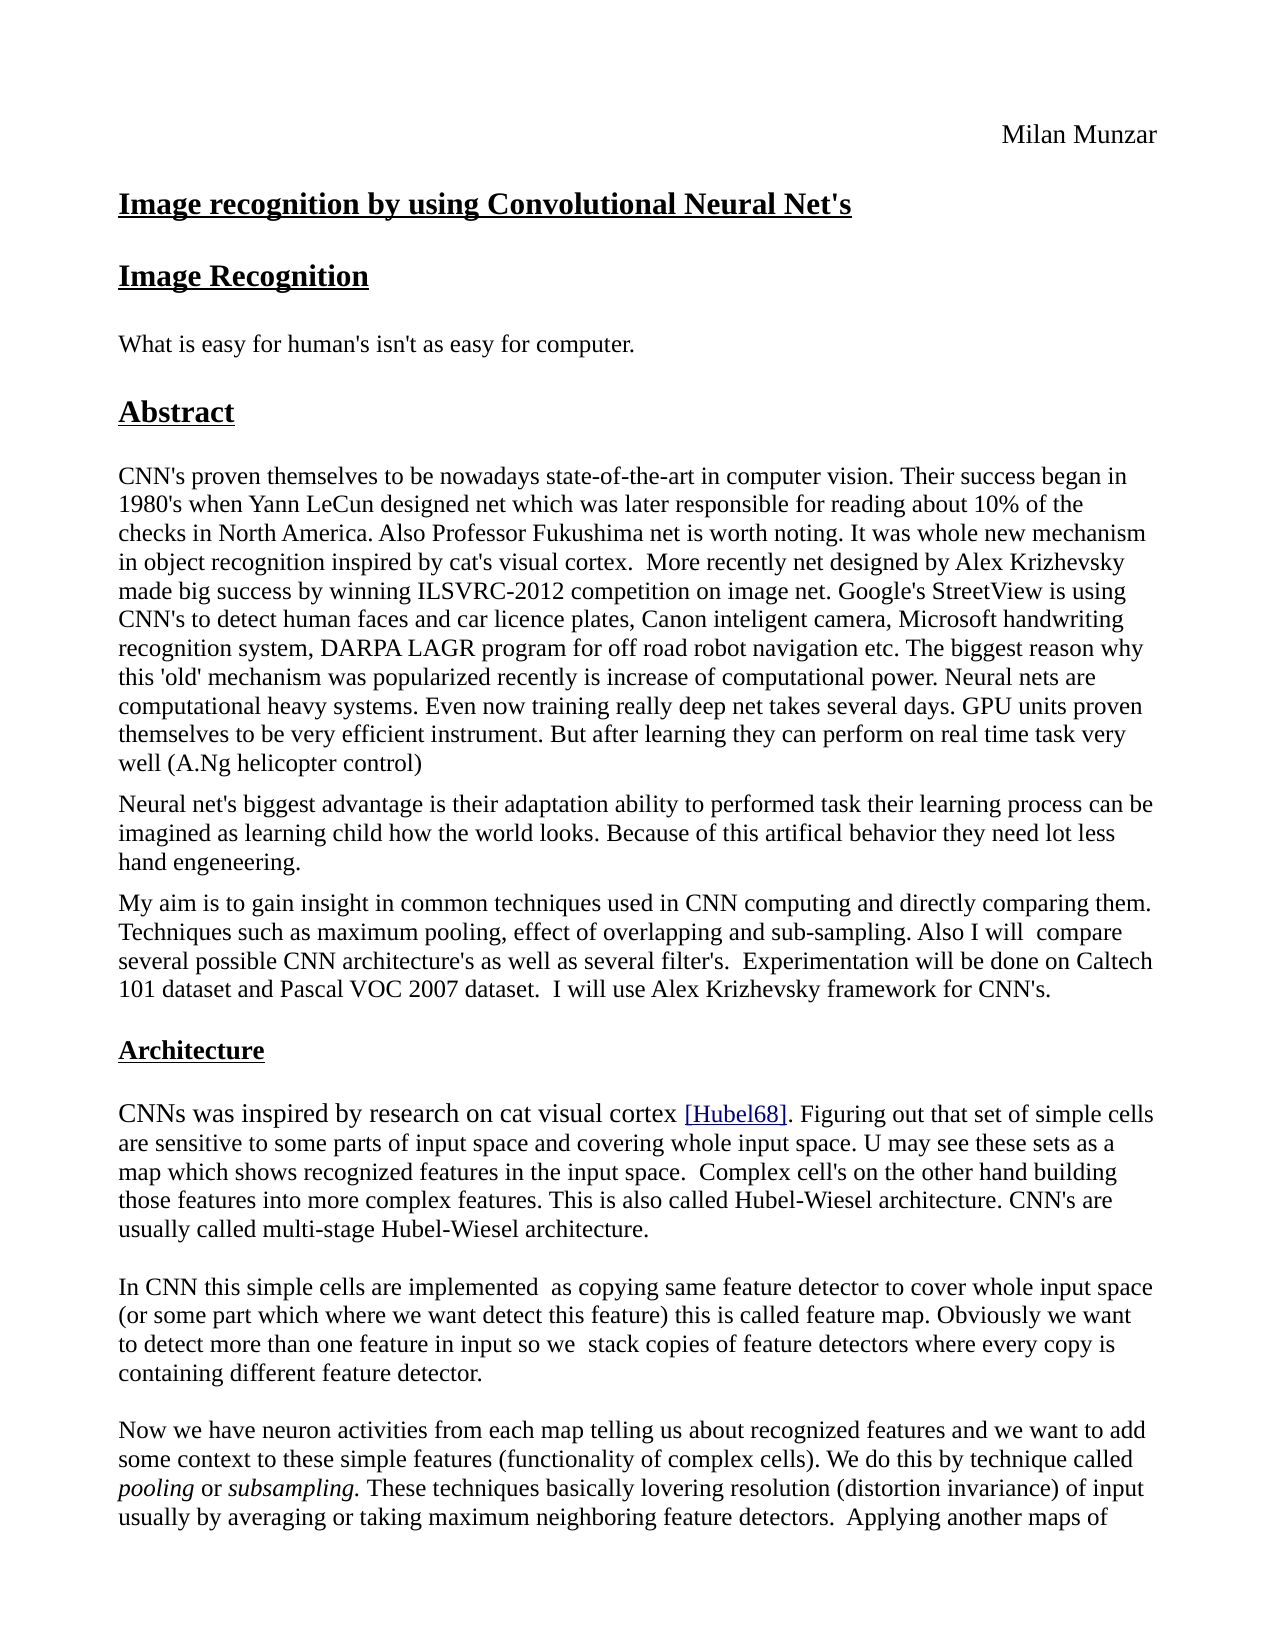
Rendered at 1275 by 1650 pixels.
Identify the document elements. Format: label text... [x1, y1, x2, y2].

text Neural net's biggest advantage is their adaptation ability to performed task their learning process can be imagined as learning child how the world looks. Because of this artifical behavior they need lot less hand engeneering. [118, 789, 1157, 876]
text Architecture [118, 1034, 1157, 1066]
text What is easy for human's isn't as easy for computer. [118, 329, 1157, 358]
text Milan Munzar [118, 118, 1157, 149]
text My aim is to gain insight in common techniques used in CNN computing and directly comparing them. Techniques such as maximum pooling, effect of overlapping and sub-sampling. Also I will compare several possible CNN architecture's as well as several filter's. Experimentation will be done on Caltech 101 dataset and Pascal VOC 2007 dataset. I will use Alex Krizhevsky framework for CNN's. [118, 888, 1157, 1003]
text Image recognition by using Convolutional Neural Net's [118, 185, 1157, 221]
text Image Recognition [118, 257, 1157, 293]
text CNNs was inspired by research on cat visual cortex [Hubel68]. Figuring out that set of simple cells are sensitive to some parts of input space and covering whole input space. U may see these sets as a map which shows recognized features in the input space. Complex cell's on the other hand building those features into more complex features. This is also called Hubel-Wiesel architecture. CNN's are usually called multi-stage Hubel-Wiesel architecture. [118, 1097, 1157, 1243]
text In CNN this simple cells are implemented as copying same feature detector to cover whole input space (or some part which where we want detect this feature) this is called feature map. Obviously we want to detect more than one feature in input so we stack copies of feature detectors where every copy is containing different feature detector. [118, 1272, 1157, 1387]
text CNN's proven themselves to be nowadays state-of-the-art in computer vision. Their success began in 1980's when Yann LeCun designed net which was later responsible for reading about 10% of the checks in North America. Also Professor Fukushima net is worth noting. It was whole new mechanism in object recognition inspired by cat's visual cortex. More recently net designed by Alex Krizhevsky made big success by winning ILSVRC-2012 competition on image net. Google's StreetView is using CNN's to detect human faces and car licence plates, Canon inteligent camera, Microsoft handwriting recognition system, DARPA LAGR program for off road robot navigation etc. The biggest reason why this 'old' mechanism was popularized recently is increase of computational power. Neural nets are computational heavy systems. Even now training really deep net takes several days. GPU units proven themselves to be very efficient instrument. But after learning they can perform on real time task very well (A.Ng helicopter control) [118, 461, 1157, 777]
text Abstract [118, 394, 1157, 429]
text Now we have neuron activities from each map telling us about recognized features and we want to add some context to these simple features (functionality of complex cells). We do this by technique called pooling or subsampling. These techniques basically lovering resolution (distortion invariance) of input usually by averaging or taking maximum neighboring feature detectors. Applying another maps of [118, 1415, 1157, 1530]
